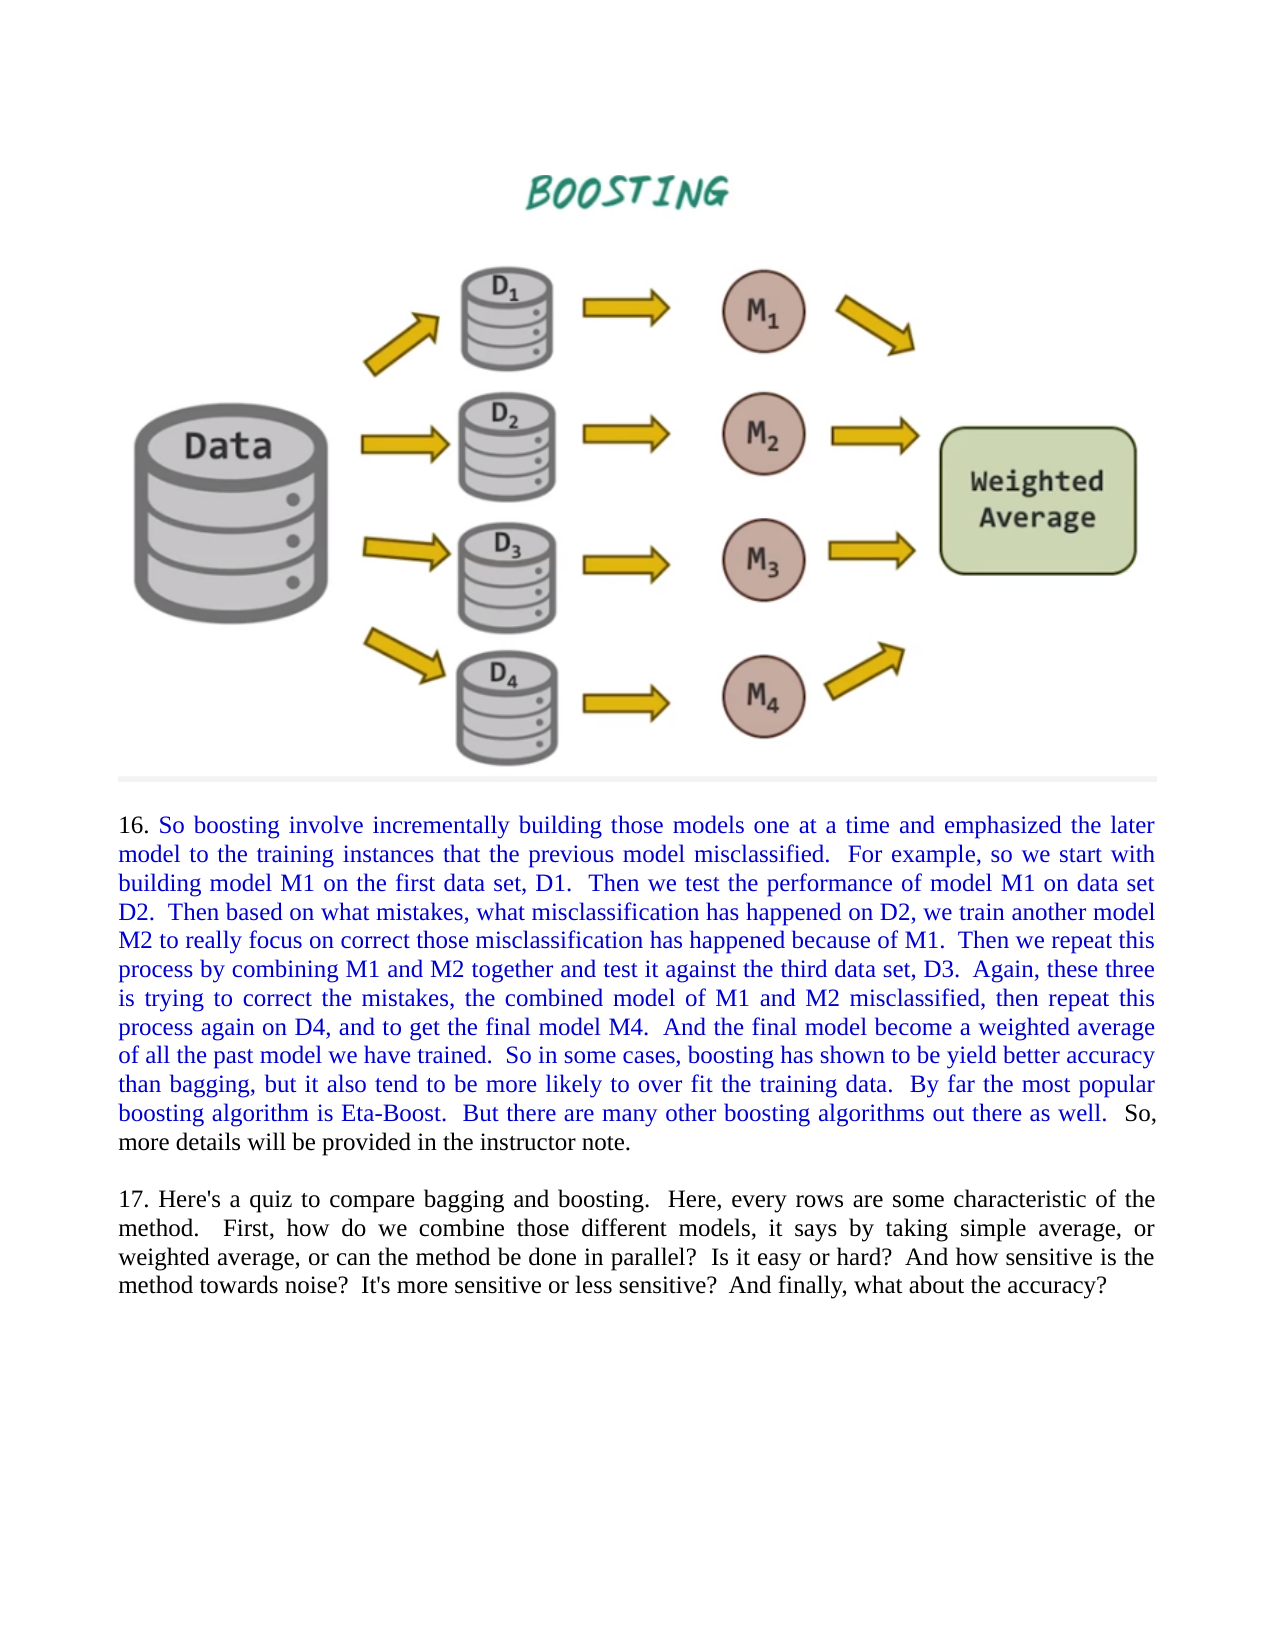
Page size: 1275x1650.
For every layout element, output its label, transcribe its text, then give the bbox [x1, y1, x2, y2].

picture [118, 175, 1157, 782]
text 16. So boosting involve incrementally building those models one at a time and emphasized the later model to the training instances that the previous model misclassified. For example, so we start with building model M1 on the first data set, D1. Then we test the performance of model M1 on data set D2. Then based on what mistakes, what misclassification has happened on D2, we train another model M2 to really focus on correct those misclassification has happened because of M1. Then we repeat this process by combining M1 and M2 together and test it against the third data set, D3. Again, these three is trying to correct the mistakes, the combined model of M1 and M2 misclassified, then repeat this process again on D4, and to get the final model M4. And the final model become a weighted average of all the past model we have trained. So in some cases, boosting has shown to be yield better accuracy than bagging, but it also tend to be more likely to over fit the training data. By far the most popular boosting algorithm is Eta-Boost. But there are many other boosting algorithms out there as well. So, more details will be provided in the instructor note. [118, 811, 1157, 1156]
text 17. Here's a quiz to compare bagging and boosting. Here, every rows are some characteristic of the method. First, how do we combine those different models, it says by taking simple average, or weighted average, or can the method be done in parallel? Is it easy or hard? And how sensitive is the method towards noise? It's more sensitive or less sensitive? And finally, what about the accuracy? [118, 1184, 1157, 1299]
